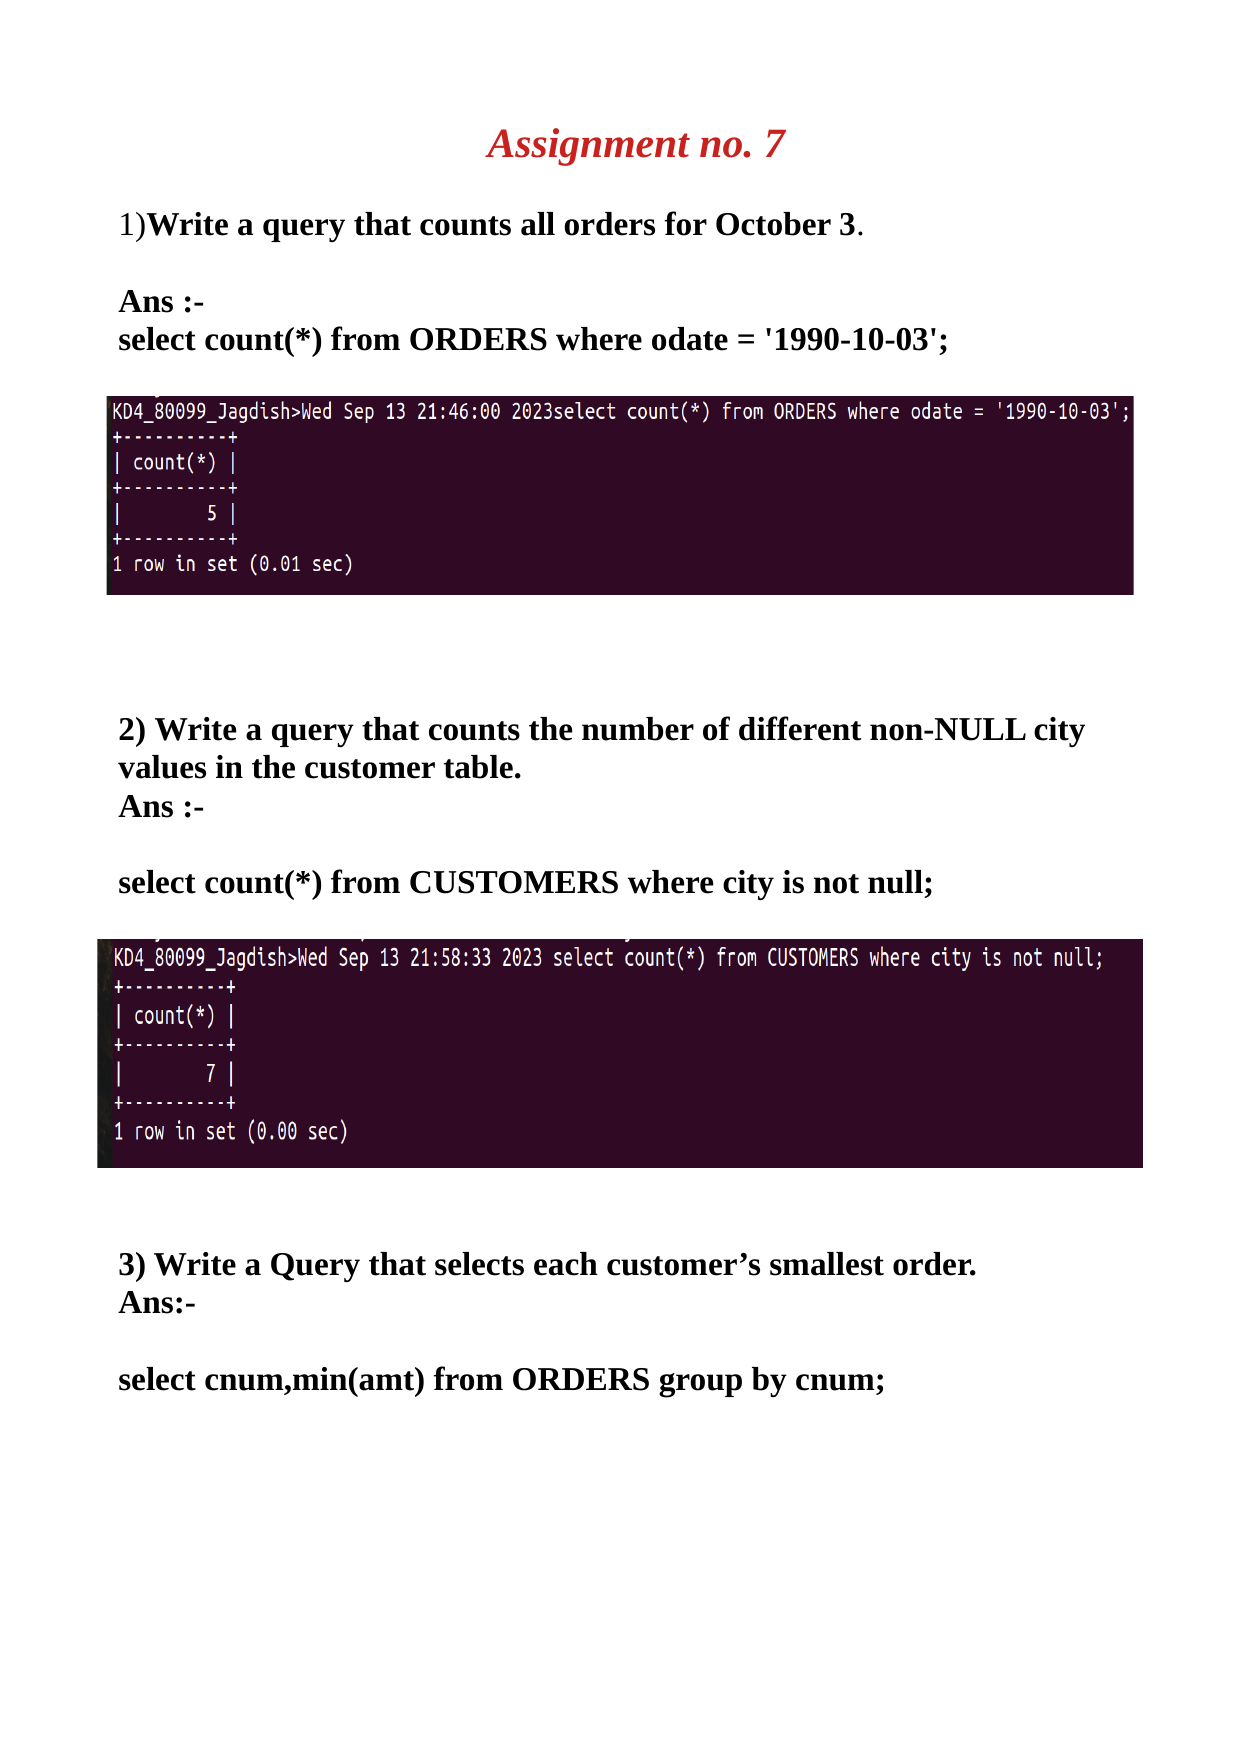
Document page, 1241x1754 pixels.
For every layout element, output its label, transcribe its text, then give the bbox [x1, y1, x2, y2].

text select cnum,min(amt) from ORDERS group by cnum; [118, 1359, 1122, 1398]
text Ans:- [118, 1283, 1122, 1321]
text Ans :- [118, 786, 1122, 824]
text 2) Write a query that counts the number of different non-NULL city values in the customer table. [118, 709, 1122, 786]
picture [106, 396, 1134, 595]
text select count(*) from CUSTOMERS where city is not null; [118, 863, 1122, 901]
text 1)Write a query that counts all orders for October 3. Ans :- select count(*) from ORDERS where odate = '1990-10-03'; [118, 204, 1122, 358]
picture [97, 939, 1143, 1168]
text Assignment no. 7 [118, 118, 1122, 166]
text 3) Write a Query that selects each customer’s smallest order. [118, 1244, 1122, 1283]
